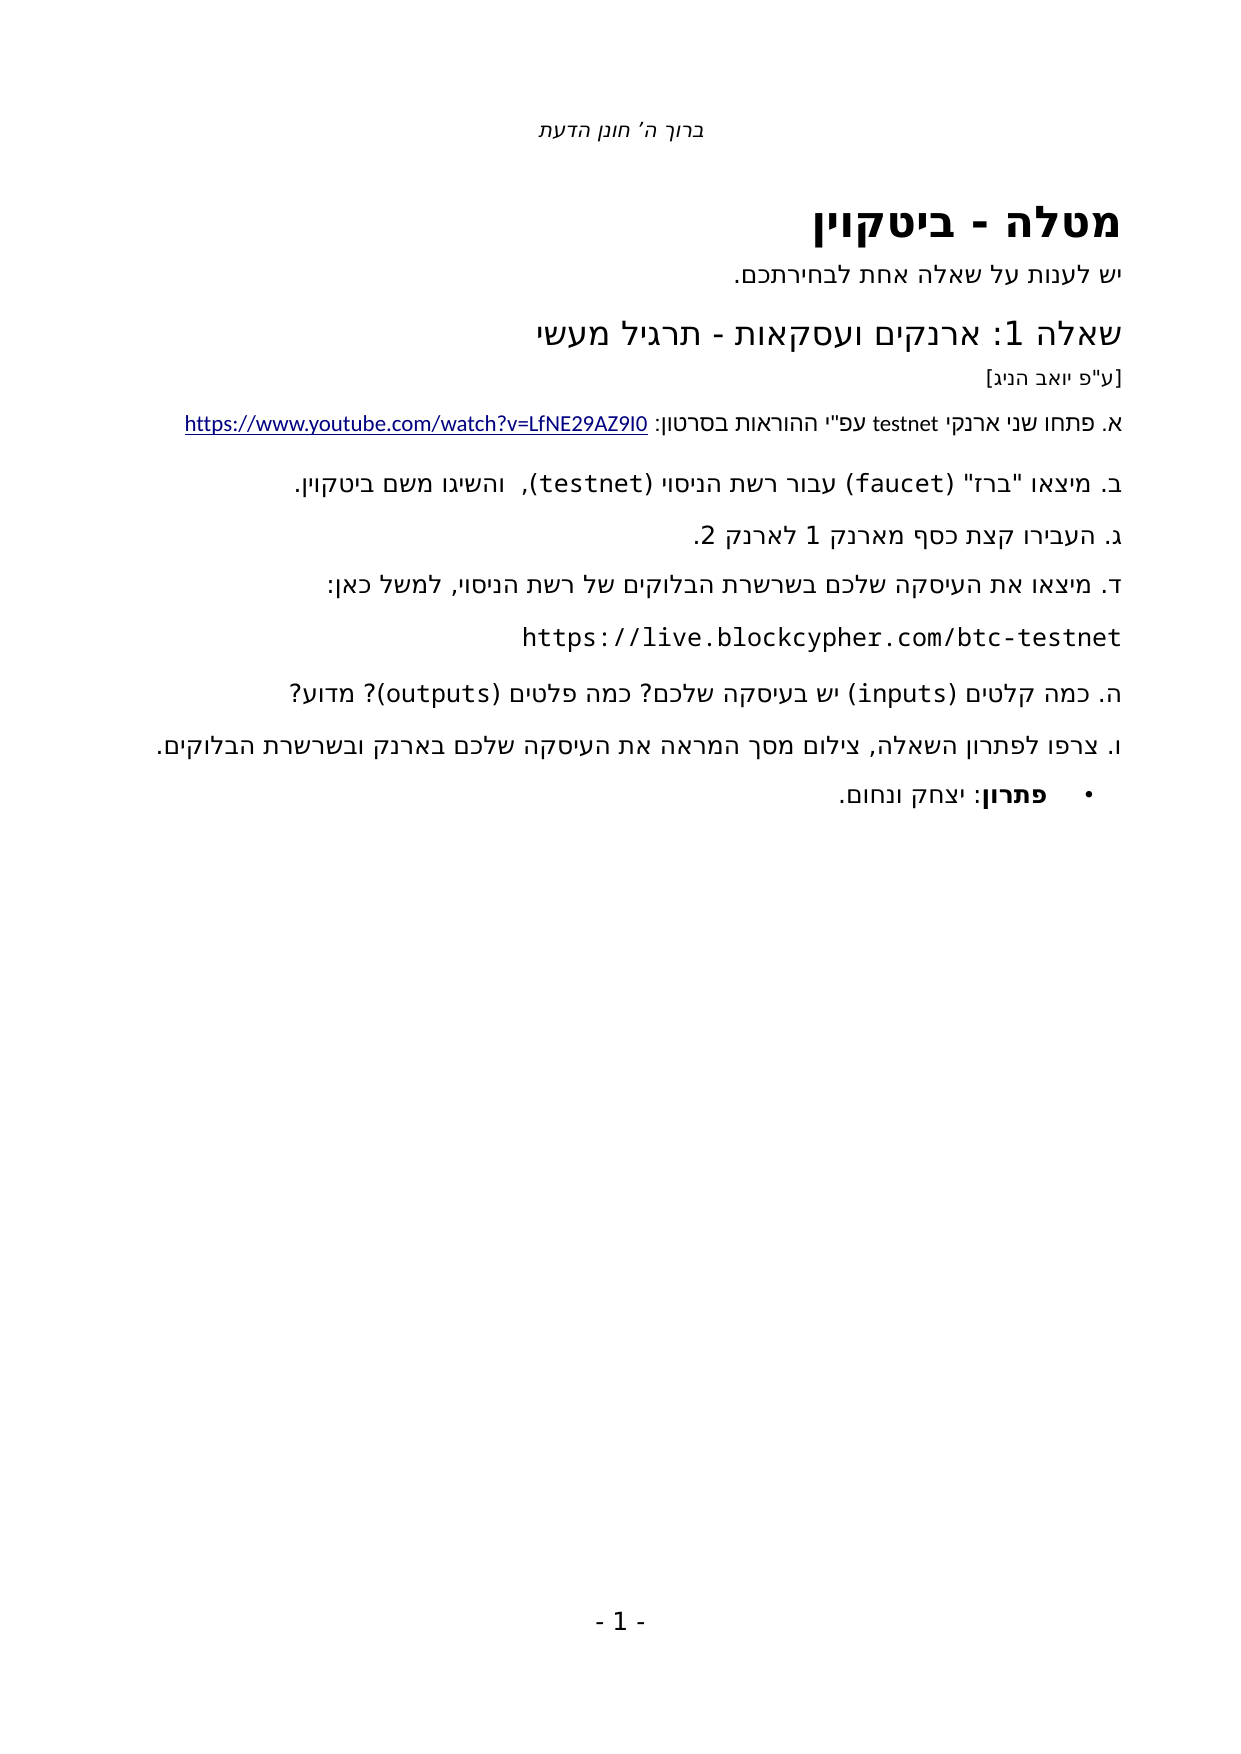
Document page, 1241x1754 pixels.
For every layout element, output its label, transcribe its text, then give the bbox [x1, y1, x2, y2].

text יש לענות על שאלה אחת לבחירתכם. [118, 260, 1122, 289]
text ב. מיצאו "ברז" (faucet) עבור רשת הניסוי (testnet), והשיגו משם ביטקוין. [118, 466, 1122, 499]
subtitle שאלה 1: ארנקים ועסקאות - תרגיל מעשי [118, 314, 1122, 353]
text ה. כמה קלטים (inputs) יש בעיסקה שלכם? כמה פלטים (outputs)? מדוע? [118, 676, 1122, 709]
text ו. צרפו לפתרון השאלה, צילום מסך המראה את העיסקה שלכם בארנק ובשרשרת הבלוקים. [118, 731, 1122, 760]
list פתרון: יצחק ונחום. [118, 781, 1084, 810]
text https://live.blockcypher.com/btc-testnet [118, 620, 1122, 654]
text [ע"פ יואב הניג] [118, 366, 1122, 390]
text ג. העבירו קצת כסף מארנק 1 לארנק 2. [118, 521, 1122, 550]
text ד. מיצאו את העיסקה שלכם בשרשרת הבלוקים של רשת הניסוי, למשל כאן: [118, 571, 1122, 600]
text א. פתחו שני ארנקי testnet עפ"י ההוראות בסרטון: https://www.youtube.com/watch?v=LfNE29AZ9I0 [118, 409, 1122, 437]
subtitle מטלה - ביטקוין [118, 197, 1122, 248]
